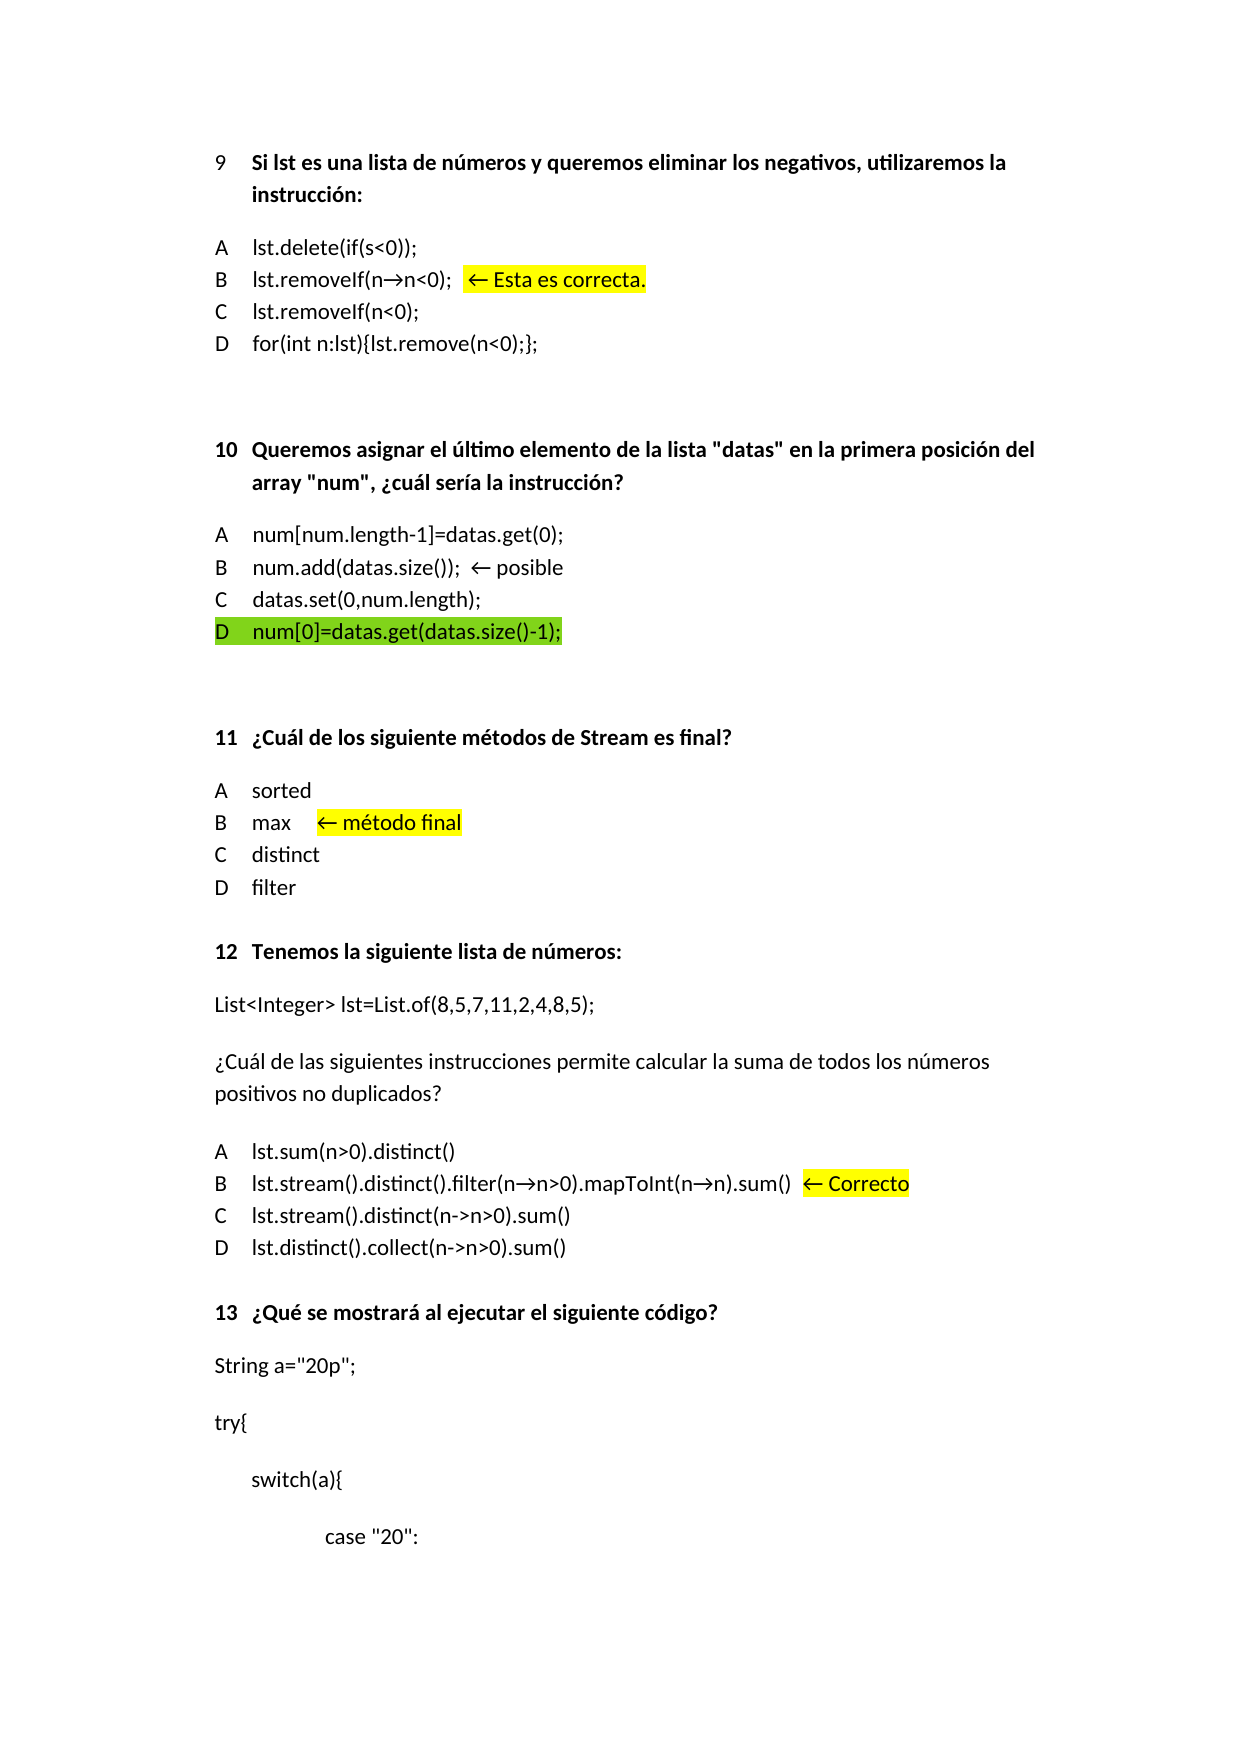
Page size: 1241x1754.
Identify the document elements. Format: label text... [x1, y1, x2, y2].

list ¿Qué se mostrará al ejecutar el siguiente código? [214, 1298, 1063, 1326]
text try{ [214, 1408, 1063, 1436]
text case "20": [214, 1522, 1063, 1550]
list lst.stream().distinct(n->n>0).sum() [214, 1201, 1063, 1229]
list lst.removeIf(n<0); [215, 297, 1063, 325]
list num[num.length-1]=datas.get(0); [215, 521, 1063, 549]
list distinct [214, 841, 1063, 869]
list lst.distinct().collect(n->n>0).sum() [214, 1233, 1063, 1261]
list lst.stream().distinct().filter(n→n>0).mapToInt(n→n).sum() ← Correcto [214, 1169, 1063, 1197]
text List<Integer> lst=List.of(8,5,7,11,2,4,8,5); [177, 990, 1063, 1018]
list filter [214, 873, 1063, 901]
list ¿Cuál de los siguiente métodos de Stream es final? [214, 723, 1063, 751]
list max ← método final [214, 808, 1063, 836]
list for(int n:lst){lst.remove(n<0);}; [215, 329, 1063, 357]
list Si lst es una lista de números y queremos eliminar los negativos, utilizaremos la instrucción: [214, 148, 1063, 208]
list num[0]=datas.get(datas.size()-1); [215, 617, 1063, 645]
list lst.sum(n>0).distinct() [214, 1137, 1063, 1165]
list datas.set(0,num.length); [215, 585, 1063, 613]
list num.add(datas.size()); ← posible [215, 553, 1063, 581]
list lst.removeIf(n→n<0); ← Esta es correcta. [215, 265, 1063, 293]
list lst.delete(if(s<0)); [215, 233, 1063, 261]
text switch(a){ [214, 1465, 1063, 1493]
list Tenemos la siguiente lista de números: [214, 937, 1063, 965]
list Queremos asignar el último elemento de la lista "datas" en la primera posición del array "num", ¿cuál sería la instrucción? [214, 435, 1063, 496]
text String a="20p"; [214, 1351, 1063, 1379]
text ¿Cuál de las siguientes instrucciones permite calcular la suma de todos los números positivos no duplicados? [214, 1047, 1063, 1108]
list sorted [214, 776, 1063, 804]
